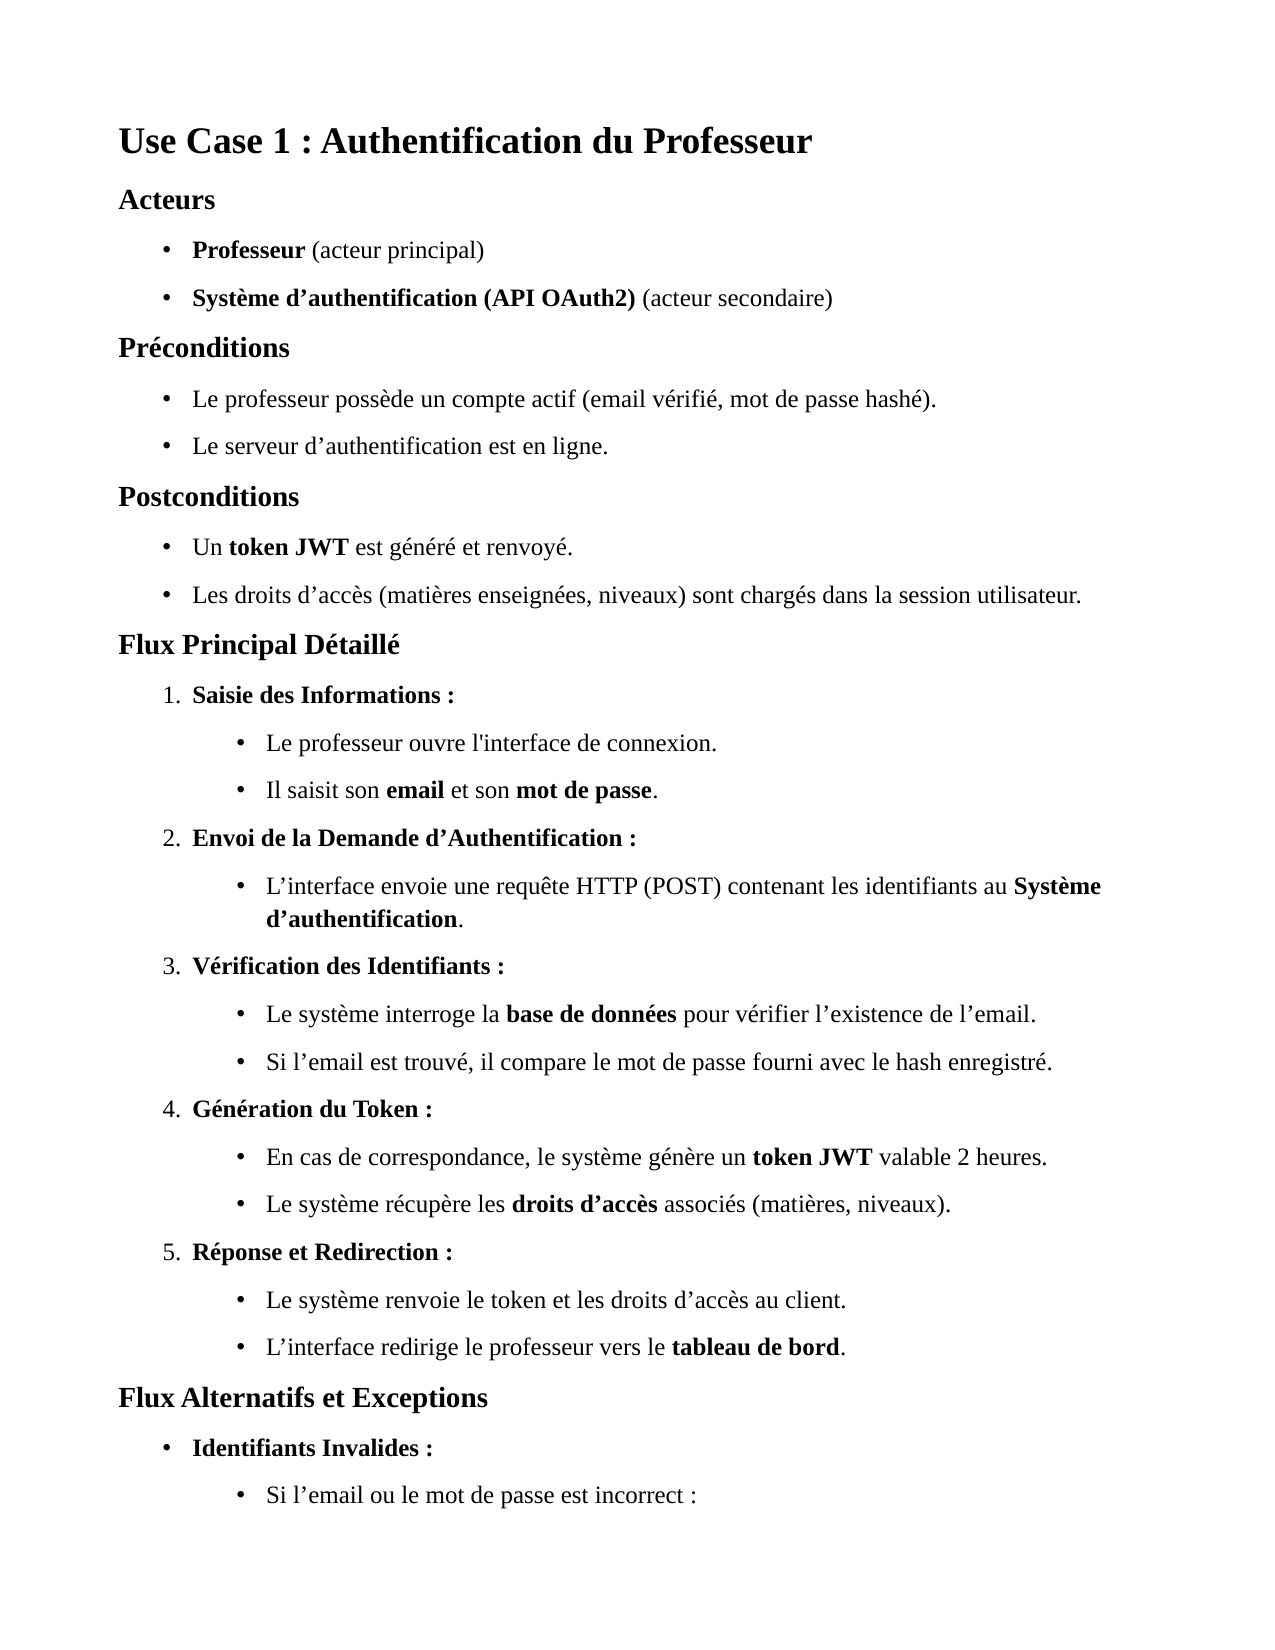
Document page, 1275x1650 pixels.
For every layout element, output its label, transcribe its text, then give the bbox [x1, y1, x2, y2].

list Les droits d’accès (matières enseignées, niveaux) sont chargés dans la session utilisateur. [162, 580, 1157, 608]
list Le système interroge la base de données pour vérifier l’existence de l’email. [236, 999, 1157, 1028]
list L’interface envoie une requête HTTP (POST) contenant les identifiants au Système d’authentification. [236, 871, 1157, 933]
list Génération du Token : [162, 1094, 1157, 1123]
list Si l’email est trouvé, il compare le mot de passe fourni avec le hash enregistré. [236, 1047, 1157, 1075]
list En cas de correspondance, le système génère un token JWT valable 2 heures. [236, 1142, 1157, 1171]
list Le serveur d’authentification est en ligne. [162, 431, 1157, 460]
list Si l’email ou le mot de passe est incorrect : [236, 1481, 1157, 1509]
subtitle Postconditions [118, 479, 1157, 512]
list L’interface redirige le professeur vers le tableau de bord. [236, 1332, 1157, 1361]
subtitle Préconditions [118, 331, 1157, 364]
list Le professeur ouvre l'interface de connexion. [236, 728, 1157, 757]
list Il saisit son email et son mot de passe. [236, 776, 1157, 804]
subtitle Flux Principal Détaillé [118, 627, 1157, 661]
list Vérification des Identifiants : [162, 951, 1157, 980]
subtitle Acteurs [118, 182, 1157, 216]
list Système d’authentification (API OAuth2) (acteur secondaire) [162, 283, 1157, 312]
list Le système récupère les droits d’accès associés (matières, niveaux). [236, 1189, 1157, 1218]
subtitle Flux Alternatifs et Exceptions [118, 1380, 1157, 1413]
list Professeur (acteur principal) [162, 235, 1157, 264]
subtitle Use Case 1 : Authentification du Professeur [118, 118, 1157, 161]
list Saisie des Informations : [162, 680, 1157, 709]
list Réponse et Redirection : [162, 1237, 1157, 1266]
list Le professeur possède un compte actif (email vérifié, mot de passe hashé). [162, 384, 1157, 412]
list Le système renvoie le token et les droits d’accès au client. [236, 1285, 1157, 1313]
list Envoi de la Demande d’Authentification : [162, 823, 1157, 852]
list Un token JWT est généré et renvoyé. [162, 532, 1157, 561]
list Identifiants Invalides : [162, 1433, 1157, 1462]
